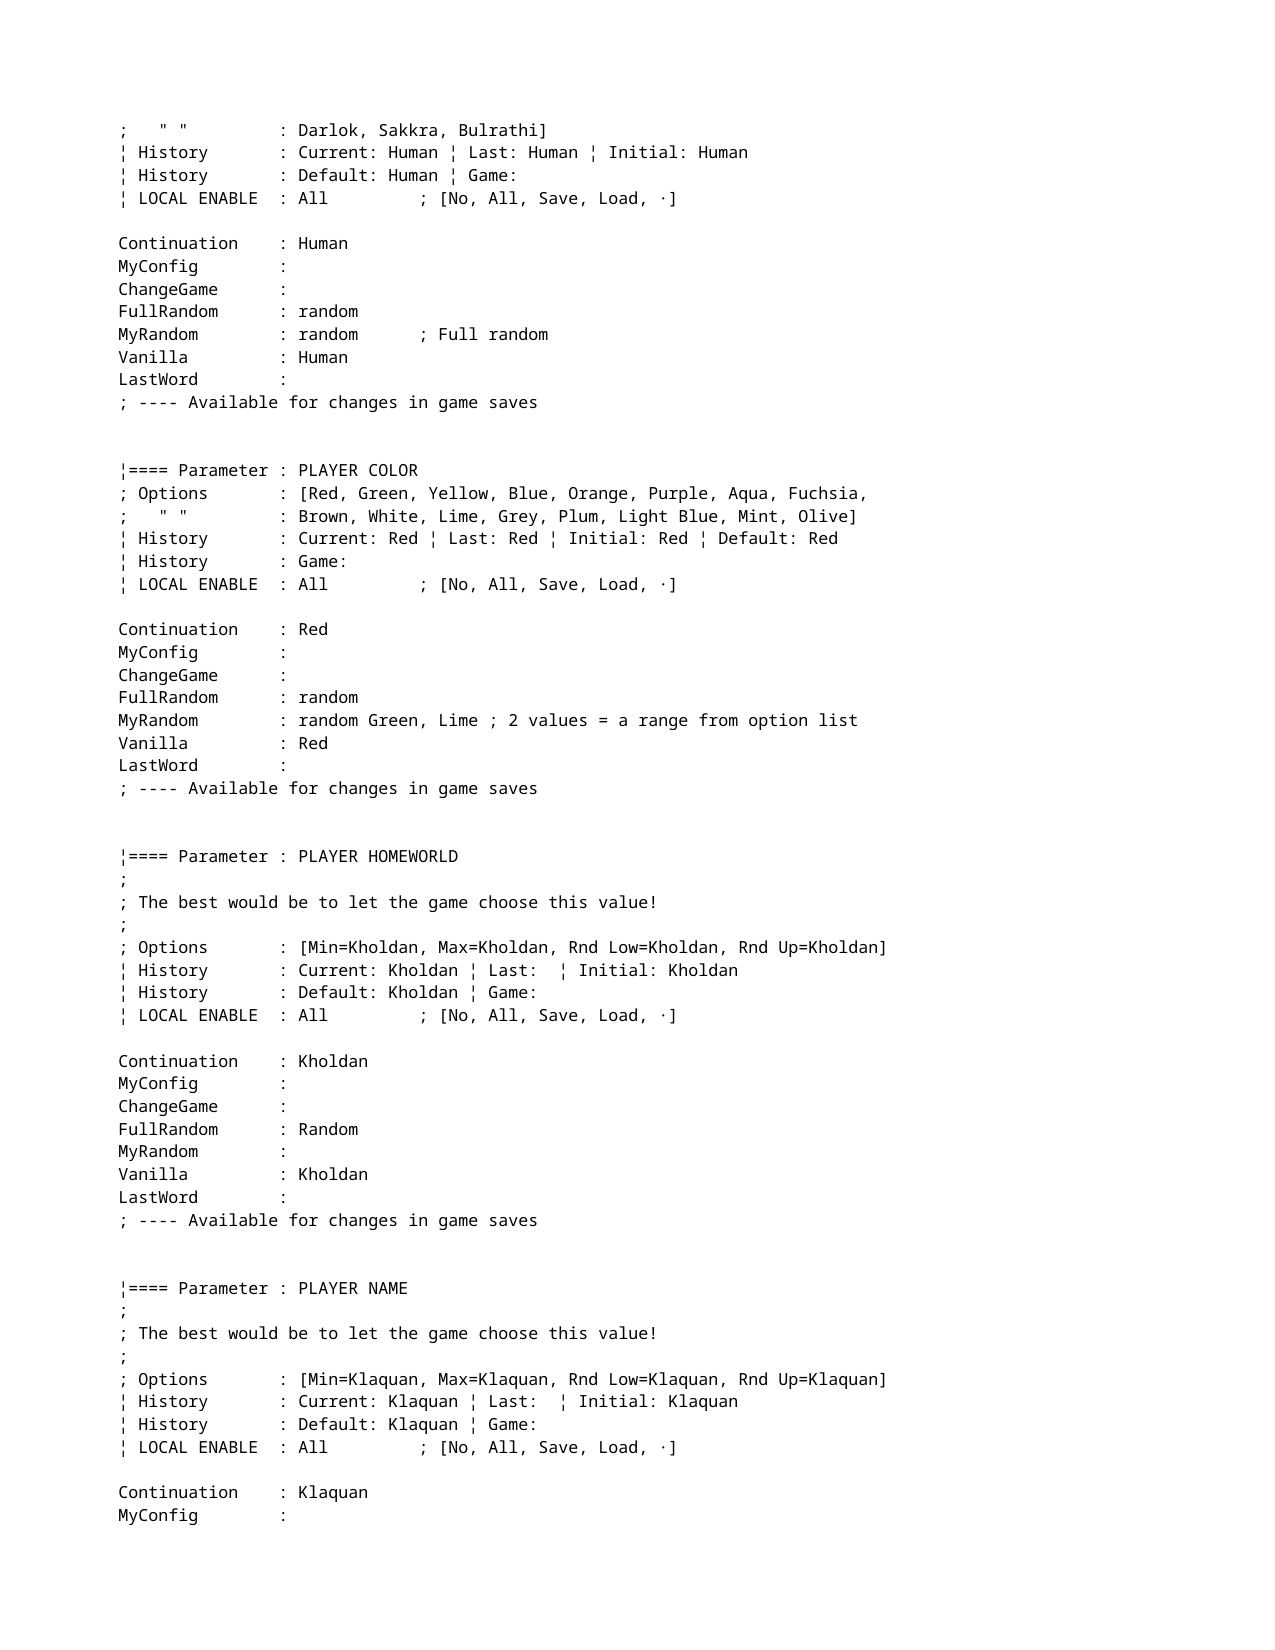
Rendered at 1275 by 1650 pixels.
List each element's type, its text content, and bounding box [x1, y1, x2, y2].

text ; Options : [Min=Kholdan, Max=Kholdan, Rnd Low=Kholdan, Rnd Up=Kholdan] [118, 936, 1157, 958]
text MyConfig : [118, 1503, 1157, 1526]
text ; [118, 1299, 1157, 1322]
text MyRandom : random ; Full random [118, 322, 1157, 345]
text ; Options : [Red, Green, Yellow, Blue, Orange, Purple, Aqua, Fuchsia, [118, 481, 1157, 504]
text ; [118, 1344, 1157, 1367]
text ; ---- Available for changes in game saves [118, 391, 1157, 413]
text LastWord : [118, 1185, 1157, 1208]
text ; Options : [Min=Klaquan, Max=Klaquan, Rnd Low=Klaquan, Rnd Up=Klaquan] [118, 1367, 1157, 1390]
text Vanilla : Human [118, 345, 1157, 368]
text Continuation : Klaquan [118, 1481, 1157, 1503]
text FullRandom : random [118, 300, 1157, 322]
text ; [118, 867, 1157, 890]
text ¦ LOCAL ENABLE : All ; [No, All, Save, Load, ·] [118, 1004, 1157, 1026]
text ¦==== Parameter : PLAYER COLOR [118, 459, 1157, 481]
text Vanilla : Red [118, 731, 1157, 754]
text ¦ History : Default: Klaquan ¦ Game: [118, 1412, 1157, 1435]
text Continuation : Red [118, 618, 1157, 640]
text ; ---- Available for changes in game saves [118, 1208, 1157, 1231]
text ChangeGame : [118, 1094, 1157, 1117]
text ¦ History : Current: Klaquan ¦ Last: ¦ Initial: Klaquan [118, 1390, 1157, 1412]
text ¦ History : Game: [118, 549, 1157, 572]
text ; [118, 913, 1157, 936]
text ; The best would be to let the game choose this value! [118, 1322, 1157, 1344]
text MyConfig : [118, 254, 1157, 277]
text ¦ History : Current: Human ¦ Last: Human ¦ Initial: Human [118, 141, 1157, 163]
text ; ---- Available for changes in game saves [118, 777, 1157, 799]
text ; " " : Darlok, Sakkra, Bulrathi] [118, 118, 1157, 141]
text ChangeGame : [118, 277, 1157, 300]
text Continuation : Kholdan [118, 1049, 1157, 1072]
text MyRandom : random Green, Lime ; 2 values = a range from option list [118, 708, 1157, 731]
text ¦ History : Default: Kholdan ¦ Game: [118, 981, 1157, 1004]
text ¦ LOCAL ENABLE : All ; [No, All, Save, Load, ·] [118, 1435, 1157, 1458]
text FullRandom : Random [118, 1117, 1157, 1140]
text ¦==== Parameter : PLAYER HOMEWORLD [118, 845, 1157, 867]
text ¦ LOCAL ENABLE : All ; [No, All, Save, Load, ·] [118, 186, 1157, 209]
text ¦ History : Current: Kholdan ¦ Last: ¦ Initial: Kholdan [118, 958, 1157, 981]
text LastWord : [118, 368, 1157, 391]
text LastWord : [118, 754, 1157, 777]
text Vanilla : Kholdan [118, 1163, 1157, 1185]
text ; " " : Brown, White, Lime, Grey, Plum, Light Blue, Mint, Olive] [118, 504, 1157, 527]
text FullRandom : random [118, 686, 1157, 708]
text ¦==== Parameter : PLAYER NAME [118, 1276, 1157, 1299]
text ChangeGame : [118, 663, 1157, 686]
text MyConfig : [118, 1072, 1157, 1094]
text ; The best would be to let the game choose this value! [118, 890, 1157, 913]
text ¦ LOCAL ENABLE : All ; [No, All, Save, Load, ·] [118, 572, 1157, 595]
text ¦ History : Current: Red ¦ Last: Red ¦ Initial: Red ¦ Default: Red [118, 527, 1157, 549]
text ¦ History : Default: Human ¦ Game: [118, 163, 1157, 186]
text MyConfig : [118, 640, 1157, 663]
text Continuation : Human [118, 232, 1157, 254]
text MyRandom : [118, 1140, 1157, 1163]
